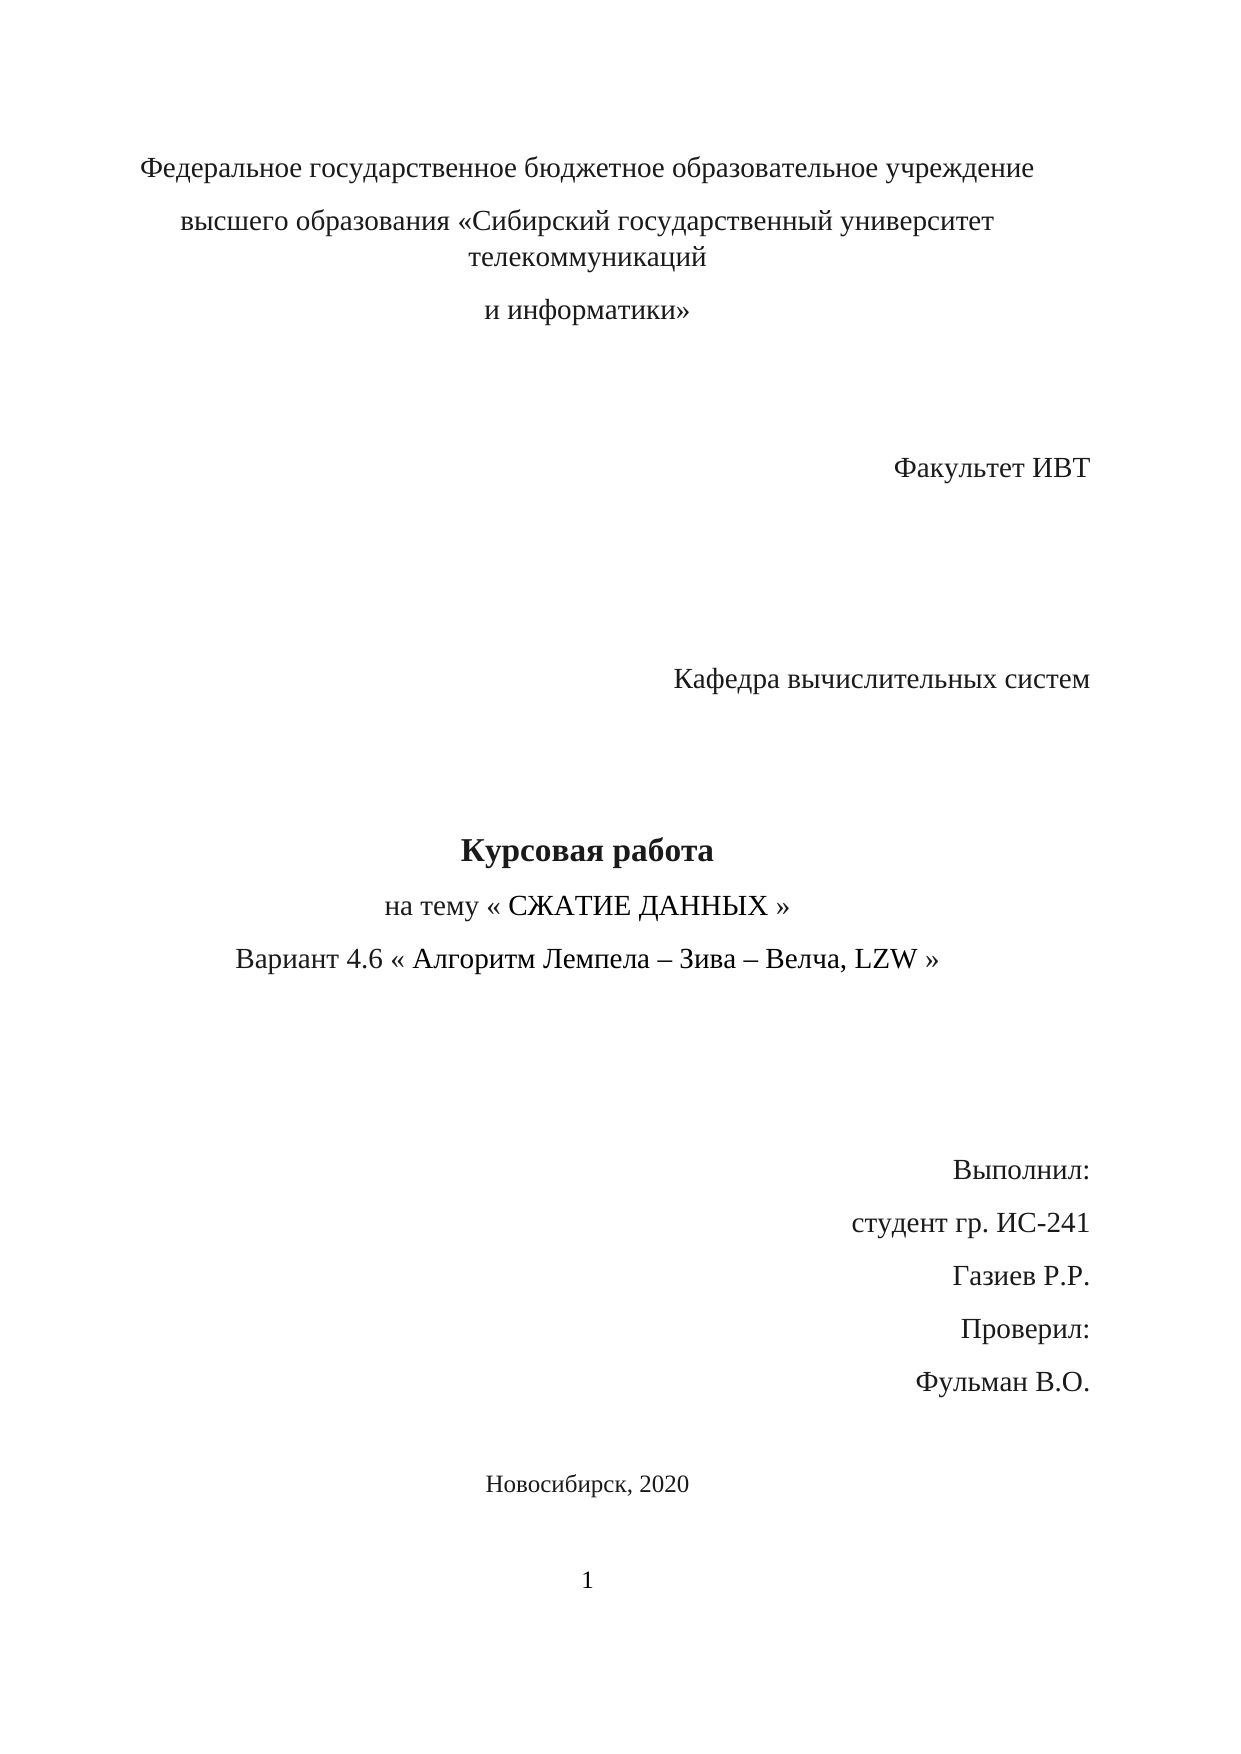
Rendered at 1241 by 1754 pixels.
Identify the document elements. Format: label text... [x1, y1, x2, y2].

text Вариант 4.6 « Алгоритм Лемпела – Зива – Велча, LZW » [84, 941, 1090, 975]
text Газиев Р.Р. [84, 1258, 1090, 1292]
text Фульман В.О. [84, 1364, 1090, 1397]
text Факультет ИВТ [84, 450, 1090, 484]
text Федеральное государственное бюджетное образовательное учреждение [84, 150, 1090, 183]
text Кафедра вычислительных систем [84, 661, 1090, 695]
text Курсовая работа [84, 830, 1090, 869]
text 1 [84, 1565, 1090, 1593]
text Выполнил: [84, 1152, 1090, 1186]
text высшего образования «Сибирский государственный университет телекоммуникаций [84, 203, 1090, 272]
text Новосибирск, 2020 [84, 1469, 1090, 1498]
text и информатики» [84, 292, 1090, 325]
text студент гр. ИС-241 [84, 1205, 1090, 1239]
text на тему « СЖАТИЕ ДАННЫХ » [84, 888, 1090, 922]
text Проверил: [84, 1311, 1090, 1344]
